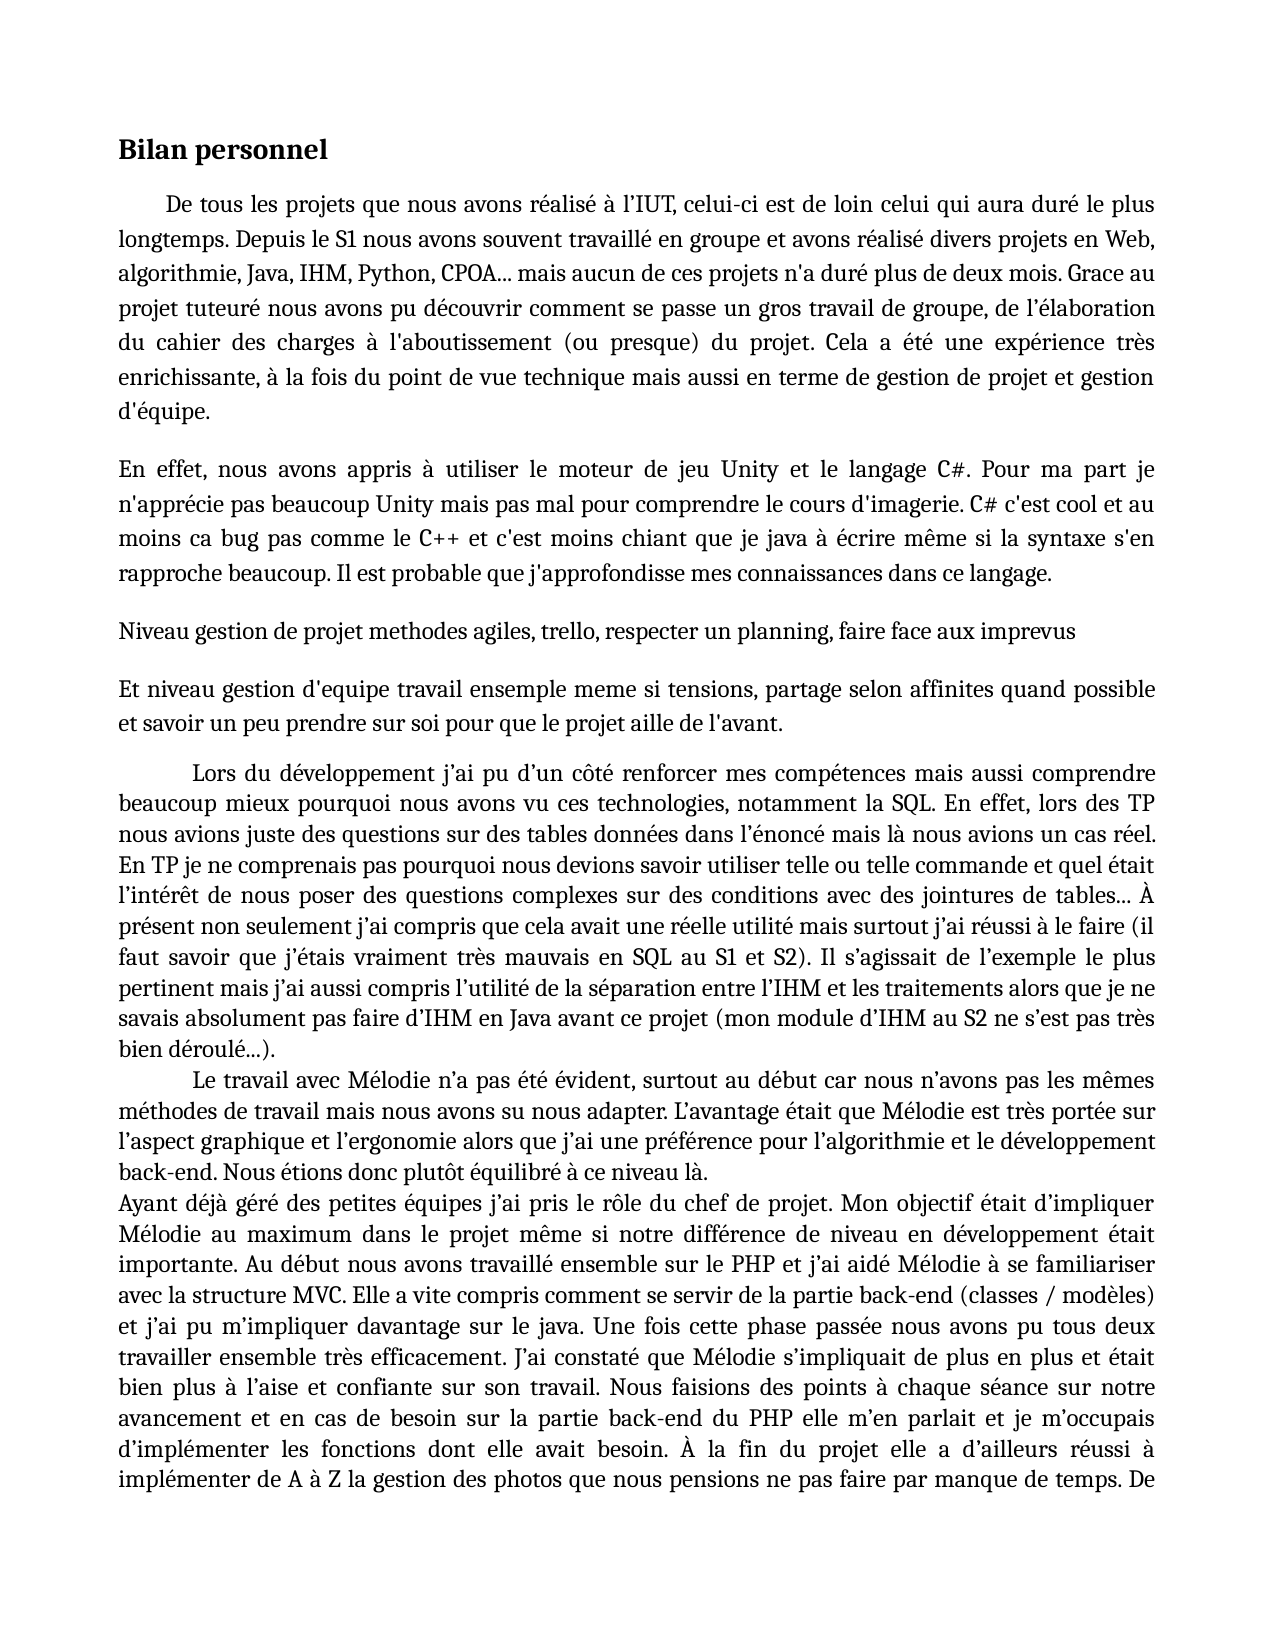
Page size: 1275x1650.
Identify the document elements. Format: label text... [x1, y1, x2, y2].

text Et niveau gestion d'equipe travail ensemple meme si tensions, partage selon affinites quand possible et savoir un peu prendre sur soi pour que le projet aille de l'avant. [118, 675, 1157, 738]
text Le travail avec Mélodie n’a pas été évident, surtout au début car nous n’avons pas les mêmes méthodes de travail mais nous avons su nous adapter. L’avantage était que Mélodie est très portée sur l’aspect graphique et l’ergonomie alors que j’ai une préférence pour l’algorithmie et le développement back-end. Nous étions donc plutôt équilibré à ce niveau là. [118, 1066, 1157, 1187]
text Ayant déjà géré des petites équipes j’ai pris le rôle du chef de projet. Mon objectif était d’impliquer Mélodie au maximum dans le projet même si notre différence de niveau en développement était importante. Au début nous avons travaillé ensemble sur le PHP et j’ai aidé Mélodie à se familiariser avec la structure MVC. Elle a vite compris comment se servir de la partie back-end (classes / modèles) et j’ai pu m’impliquer davantage sur le java. Une fois cette phase passée nous avons pu tous deux travailler ensemble très efficacement. J’ai constaté que Mélodie s’impliquait de plus en plus et était bien plus à l’aise et confiante sur son travail. Nous faisions des points à chaque séance sur notre avancement et en cas de besoin sur la partie back-end du PHP elle m’en parlait et je m’occupais d’implémenter les fonctions dont elle avait besoin. À la fin du projet elle a d’ailleurs réussi à implémenter de A à Z la gestion des photos que nous pensions ne pas faire par manque de temps. De [118, 1189, 1157, 1494]
subtitle Bilan personnel [118, 133, 1157, 166]
text En effet, nous avons appris à utiliser le moteur de jeu Unity et le langage C#. Pour ma part je n'apprécie pas beaucoup Unity mais pas mal pour comprendre le cours d'imagerie. C# c'est cool et au moins ca bug pas comme le C++ et c'est moins chiant que je java à écrire même si la syntaxe s'en rapproche beaucoup. Il est probable que j'approfondisse mes connaissances dans ce langage. [118, 455, 1157, 587]
text Lors du développement j’ai pu d’un côté renforcer mes compétences mais aussi comprendre beaucoup mieux pourquoi nous avons vu ces technologies, notamment la SQL. En effet, lors des TP nous avions juste des questions sur des tables données dans l’énoncé mais là nous avions un cas réel. En TP je ne comprenais pas pourquoi nous devions savoir utiliser telle ou telle commande et quel était l’intérêt de nous poser des questions complexes sur des conditions avec des jointures de tables... À présent non seulement j’ai compris que cela avait une réelle utilité mais surtout j’ai réussi à le faire (il faut savoir que j’étais vraiment très mauvais en SQL au S1 et S2). Il s’agissait de l’exemple le plus pertinent mais j’ai aussi compris l’utilité de la séparation entre l’IHM et les traitements alors que je ne savais absolument pas faire d’IHM en Java avant ce projet (mon module d’IHM au S2 ne s’est pas très bien déroulé...). [118, 758, 1157, 1064]
text Niveau gestion de projet methodes agiles, trello, respecter un planning, faire face aux imprevus [118, 617, 1157, 645]
text De tous les projets que nous avons réalisé à l’IUT, celui-ci est de loin celui qui aura duré le plus longtemps. Depuis le S1 nous avons souvent travaillé en groupe et avons réalisé divers projets en Web, algorithmie, Java, IHM, Python, CPOA... mais aucun de ces projets n'a duré plus de deux mois. Grace au projet tuteuré nous avons pu découvrir comment se passe un gros travail de groupe, de l’élaboration du cahier des charges à l'aboutissement (ou presque) du projet. Cela a été une expérience très enrichissante, à la fois du point de vue technique mais aussi en terme de gestion de projet et gestion d'équipe. [118, 190, 1157, 426]
